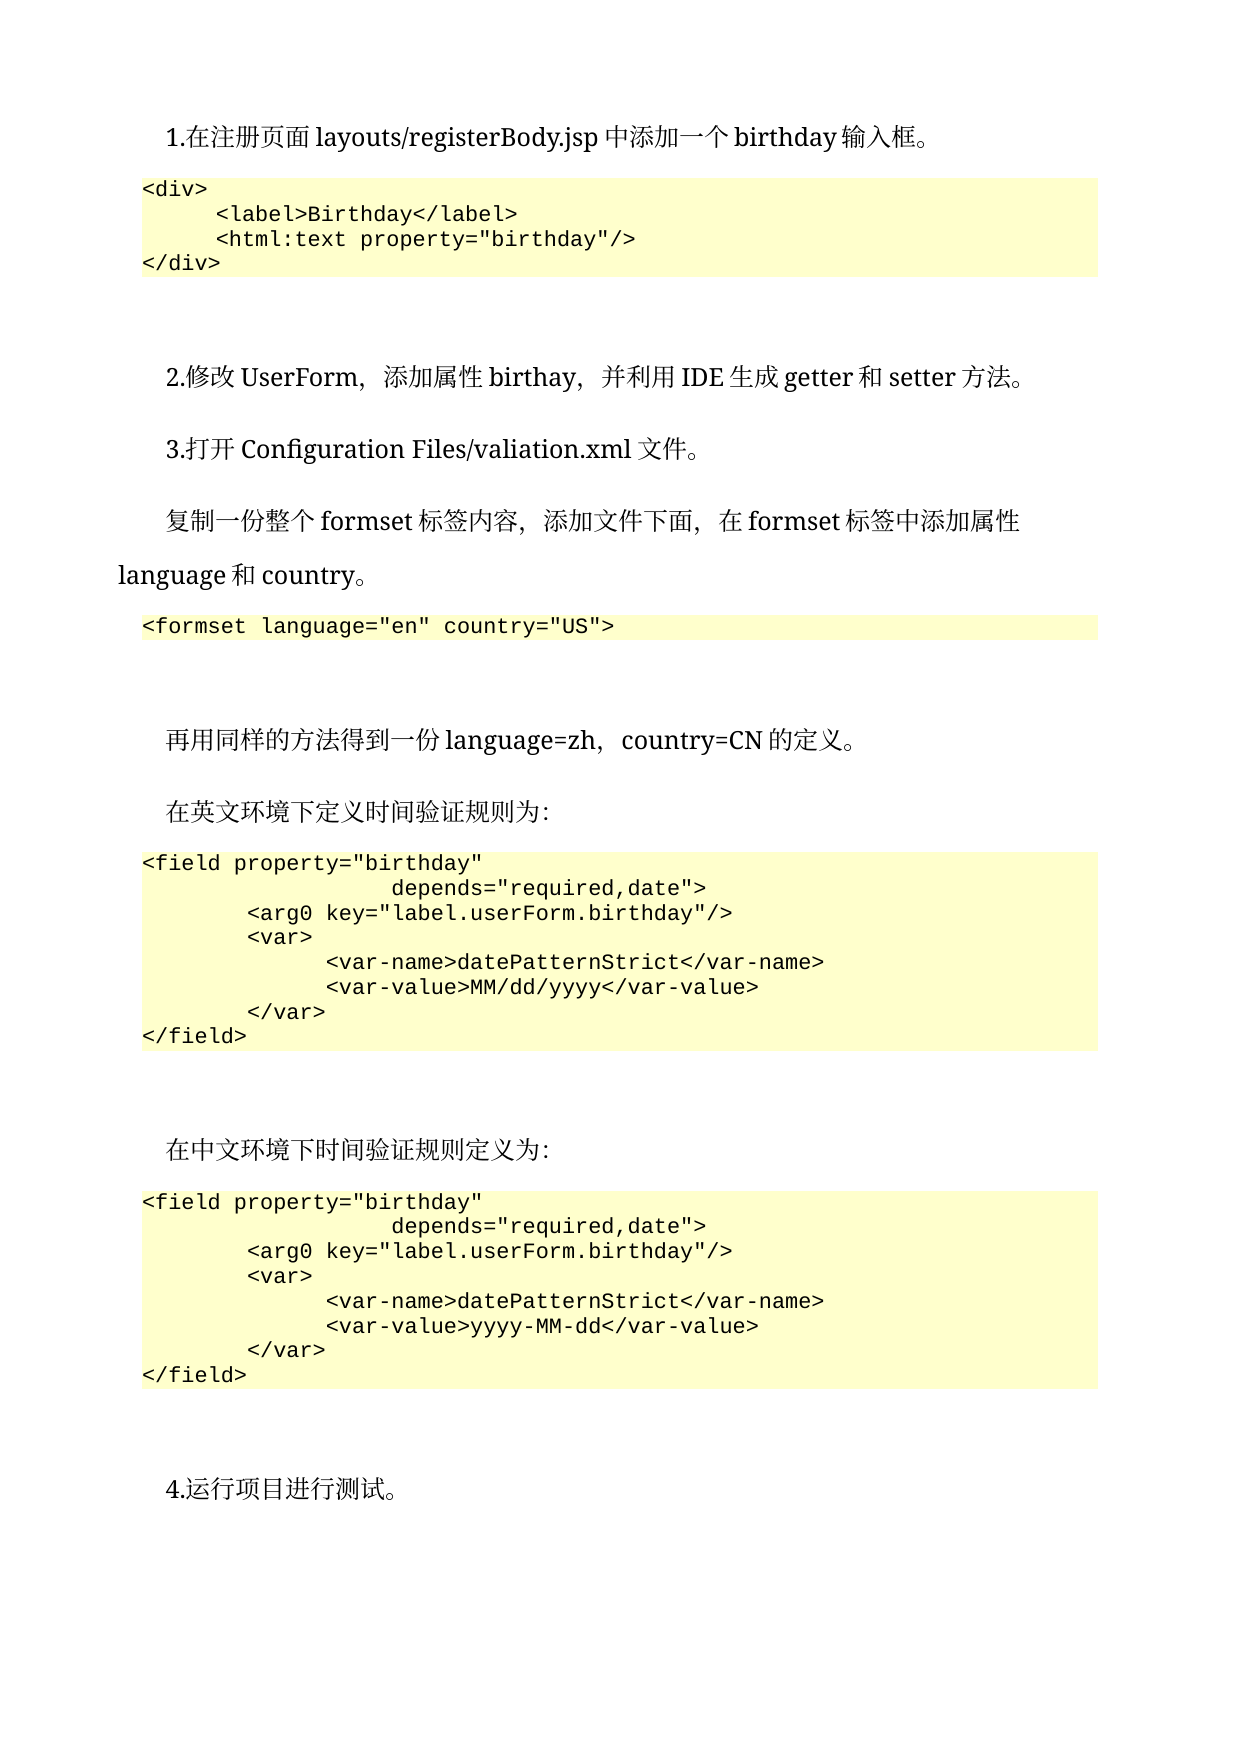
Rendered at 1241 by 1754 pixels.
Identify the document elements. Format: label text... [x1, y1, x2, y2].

text 4.运行项目进行测试。 [118, 1470, 1122, 1506]
text 2.修改UserForm，添加属性birthay，并利用IDE生成getter和setter方法。 [118, 358, 1122, 394]
text <div> [142, 178, 1098, 203]
text 在中文环境下时间验证规则定义为： [118, 1131, 1122, 1167]
text <label>Birthday</label> [142, 203, 1098, 228]
text 3.打开Configuration Files/valiation.xml文件。 [118, 429, 1122, 466]
text </field> [142, 1026, 1098, 1051]
text 在英文环境下定义时间验证规则为： [118, 792, 1122, 828]
text </div> [142, 252, 1098, 277]
text <var> [142, 1265, 1098, 1290]
text <var-value>MM/dd/yyyy</var-value> [142, 976, 1098, 1001]
text <var-name>datePatternStrict</var-name> [142, 1290, 1098, 1315]
text <field property="birthday" [142, 852, 1098, 877]
text <html:text property="birthday"/> [142, 228, 1098, 252]
text <formset language="en" country="US"> [142, 615, 1098, 640]
text 复制一份整个formset标签内容，添加文件下面，在formset标签中添加属性language和country。 [118, 501, 1122, 591]
text </var> [142, 1001, 1098, 1026]
text <var-name>datePatternStrict</var-name> [142, 951, 1098, 976]
text </field> [142, 1364, 1098, 1389]
text <arg0 key="label.userForm.birthday"/> [142, 1240, 1098, 1265]
text <field property="birthday" [142, 1191, 1098, 1216]
text <var-value>yyyy-MM-dd</var-value> [142, 1315, 1098, 1339]
text depends="required,date"> [142, 877, 1098, 902]
text 1.在注册页面layouts/registerBody.jsp中添加一个birthday输入框。 [118, 118, 1122, 154]
text <var> [142, 927, 1098, 951]
text </var> [142, 1339, 1098, 1364]
text <arg0 key="label.userForm.birthday"/> [142, 902, 1098, 927]
text depends="required,date"> [142, 1216, 1098, 1240]
text 再用同样的方法得到一份language=zh，country=CN的定义。 [118, 721, 1122, 757]
